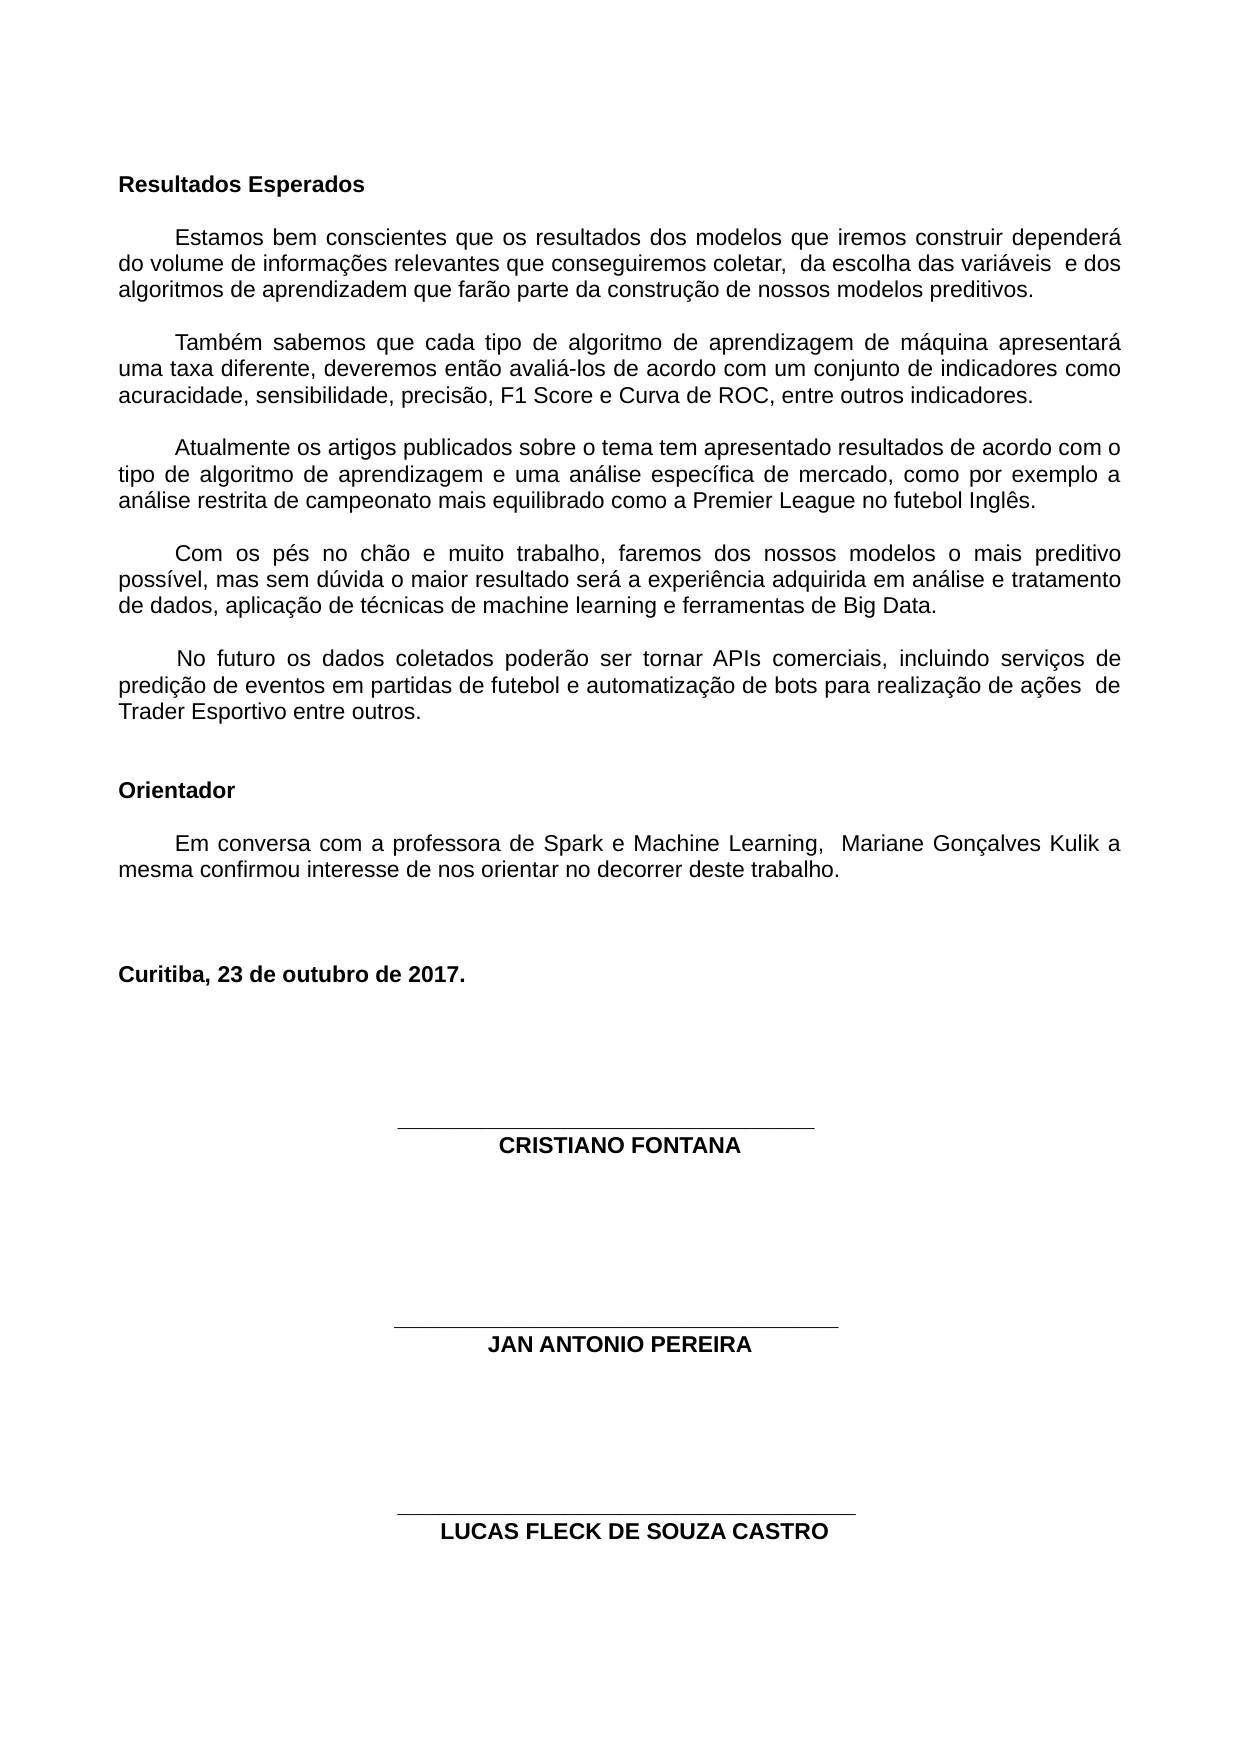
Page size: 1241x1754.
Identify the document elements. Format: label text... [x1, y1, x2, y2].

text Com os pés no chão e muito trabalho, faremos dos nossos modelos o mais preditivo possível, mas sem dúvida o maior resultado será a experiência adquirida em análise e tratamento de dados, aplicação de técnicas de machine learning e ferramentas de Big Data. [118, 540, 1122, 619]
text Também sabemos que cada tipo de algoritmo de aprendizagem de máquina apresentará uma taxa diferente, deveremos então avaliá-los de acordo com um conjunto de indicadores como acuracidade, sensibilidade, precisão, F1 Score e Curva de ROC, entre outros indicadores. [118, 329, 1122, 408]
text Curitiba, 23 de outubro de 2017. [118, 961, 1122, 988]
text CRISTIANO FONTANA [118, 1132, 1122, 1158]
text Estamos bem conscientes que os resultados dos modelos que iremos construir dependerá do volume de informações relevantes que conseguiremos coletar, da escolha das variáveis e dos algoritmos de aprendizadem que farão parte da construção de nossos modelos preditivos. [118, 223, 1122, 303]
text Em conversa com a professora de Spark e Machine Learning, Mariane Gonçalves Kulik a mesma confirmou interesse de nos orientar no decorrer deste trabalho. [118, 830, 1122, 882]
text LUCAS FLECK DE SOUZA CASTRO [118, 1518, 1122, 1545]
text ______________________________ [118, 1103, 1122, 1132]
text No futuro os dados coletados poderão ser tornar APIs comerciais, incluindo serviços de predição de eventos em partidas de futebol e automatização de bots para realização de ações de Trader Esportivo entre outros. [118, 645, 1122, 724]
text Atualmente os artigos publicados sobre o tema tem apresentado resultados de acordo com o tipo de algoritmo de aprendizagem e uma análise específica de mercado, como por exemplo a análise restrita de campeonato mais equilibrado como a Premier League no futebol Inglês. [118, 434, 1122, 513]
text ________________________________ [118, 1302, 1122, 1330]
text _________________________________ [118, 1489, 1122, 1518]
text JAN ANTONIO PEREIRA [118, 1330, 1122, 1357]
text Orientador [118, 777, 1122, 803]
text Resultados Esperados [118, 171, 1122, 197]
